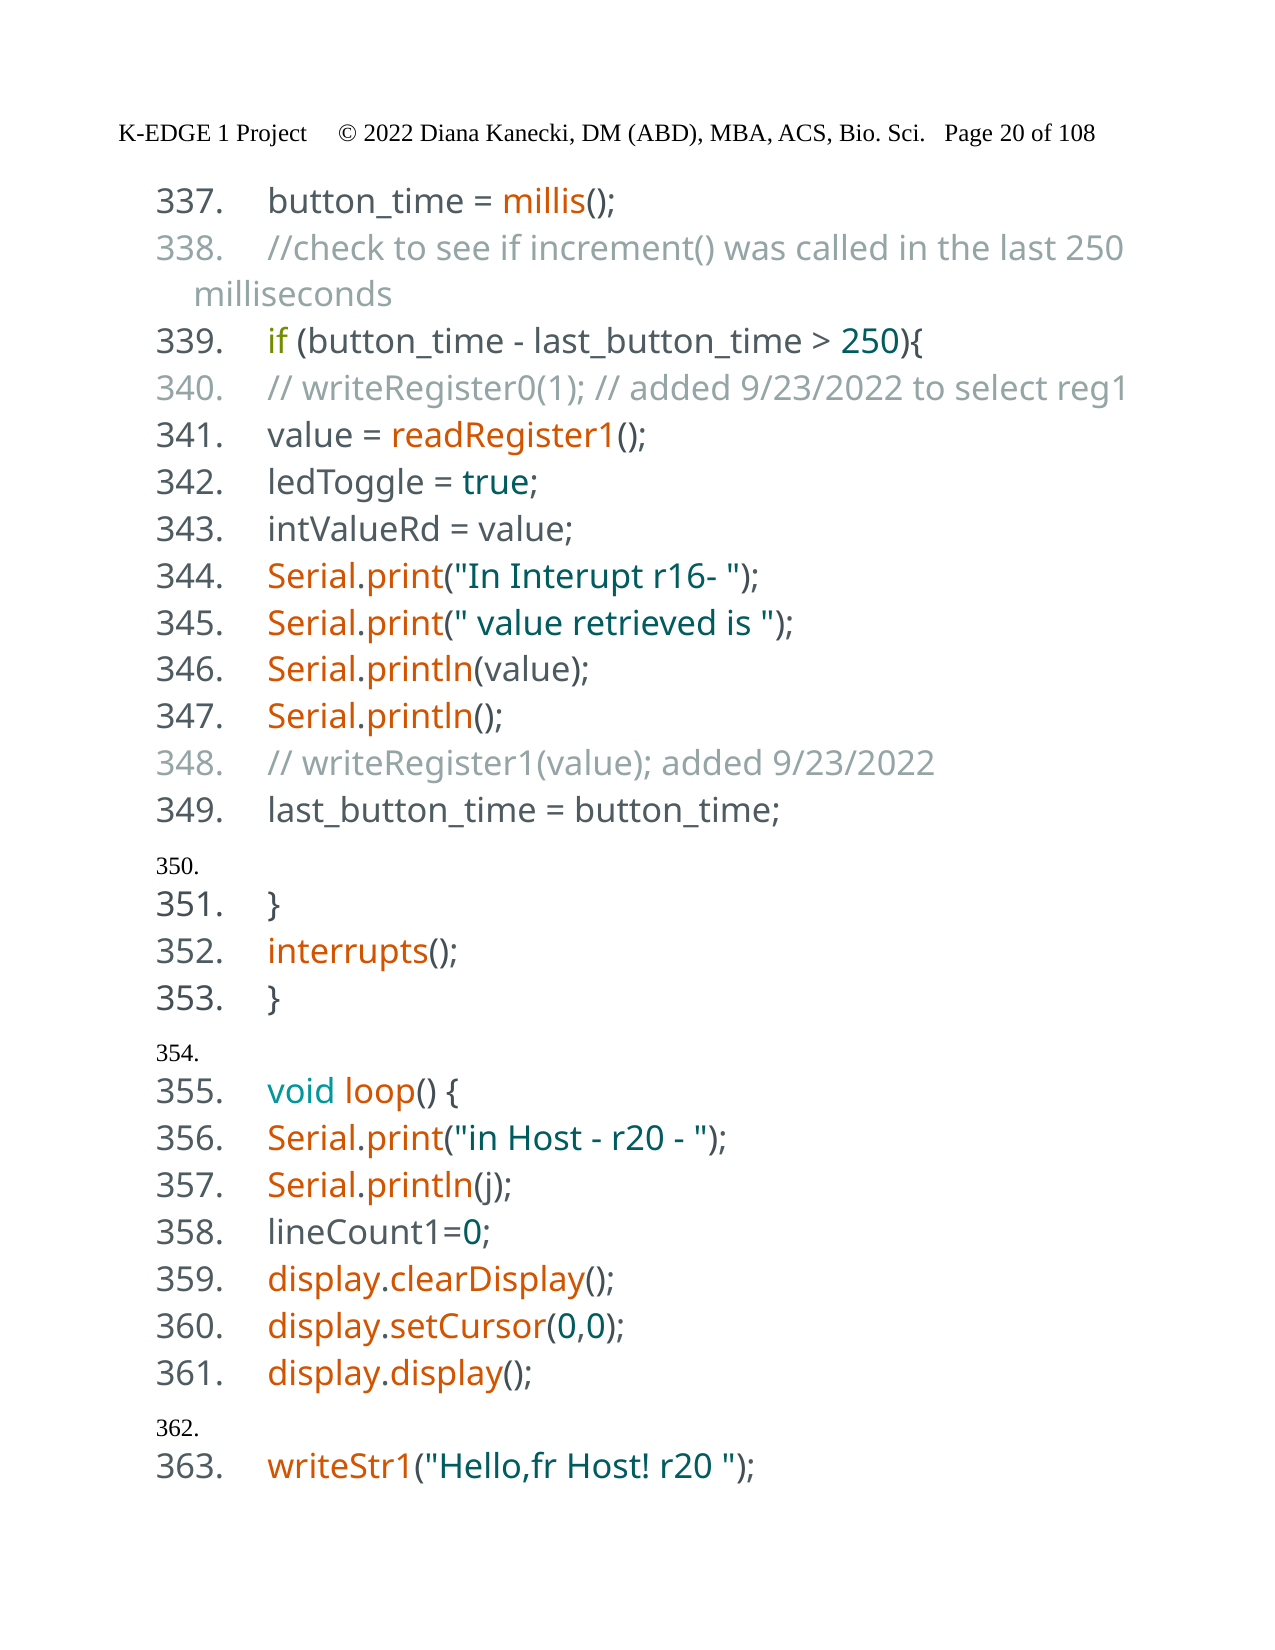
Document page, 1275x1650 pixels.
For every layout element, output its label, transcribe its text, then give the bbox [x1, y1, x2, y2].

list last_button_time = button_time; [156, 786, 1157, 833]
list if (button_time - last_button_time > 250){ [156, 317, 1157, 364]
list Serial.println(j); [156, 1161, 1157, 1208]
list display.clearDisplay(); [156, 1254, 1157, 1301]
list lineCount1=0; [156, 1208, 1157, 1254]
list display.setCursor(0,0); [156, 1301, 1157, 1348]
list // writeRegister0(1); // added 9/23/2022 to select reg1 [156, 364, 1157, 411]
list ledToggle = true; [156, 458, 1157, 504]
list } [156, 973, 1157, 1020]
list Serial.println(); [156, 692, 1157, 739]
list Serial.print(" value retrieved is "); [156, 598, 1157, 645]
list intValueRd = value; [156, 504, 1157, 551]
list Serial.println(value); [156, 645, 1157, 692]
list value = readRegister1(); [156, 411, 1157, 458]
list button_time = millis(); [156, 176, 1157, 223]
list writeStr1("Hello,fr Host! r20 "); [156, 1442, 1157, 1489]
list Serial.print("in Host - r20 - "); [156, 1114, 1157, 1161]
list } [156, 879, 1157, 926]
list // writeRegister1(value); added 9/23/2022 [156, 739, 1157, 786]
list //check to see if increment() was called in the last 250 milliseconds [156, 223, 1157, 317]
list void loop() { [156, 1067, 1157, 1114]
list Serial.print("In Interupt r16- "); [156, 551, 1157, 598]
list display.display(); [156, 1348, 1157, 1395]
list interrupts(); [156, 926, 1157, 973]
